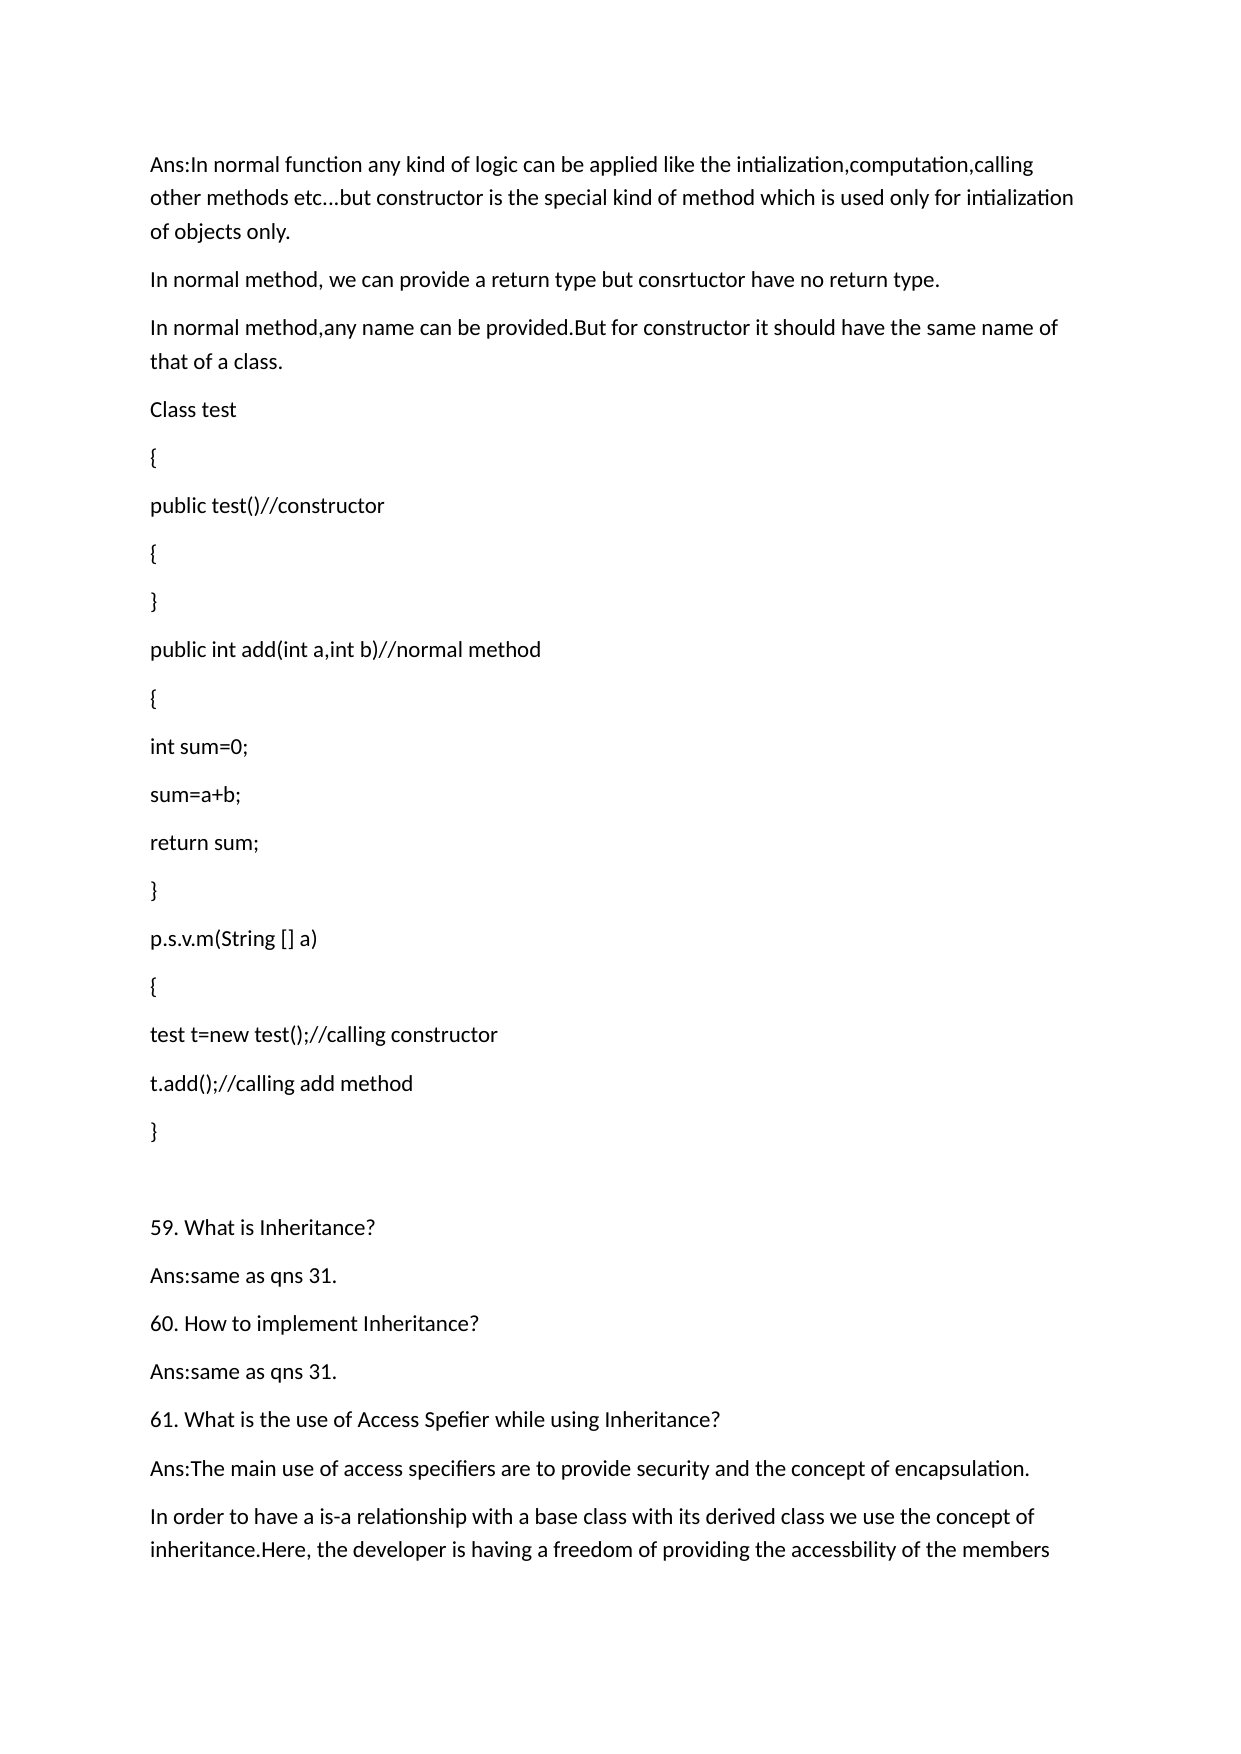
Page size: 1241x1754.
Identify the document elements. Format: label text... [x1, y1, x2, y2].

text { [150, 972, 1090, 1001]
text Ans:same as qns 31. [150, 1357, 1090, 1386]
text } [150, 1117, 1090, 1145]
text 61. What is the use of Access Spefier while using Inheritance? [150, 1406, 1090, 1434]
text Class test [150, 395, 1090, 423]
text { [150, 684, 1090, 712]
text int sum=0; [150, 732, 1090, 760]
text Ans:same as qns 31. [150, 1261, 1090, 1289]
text In normal method,any name can be provided.But for constructor it should have the same name of that of a class. [150, 313, 1090, 375]
text Ans:In normal function any kind of logic can be applied like the intialization,computation,calling other methods etc...but constructor is the special kind of method which is used only for intialization of objects only. [150, 150, 1090, 245]
text test t=new test();//calling constructor [150, 1021, 1090, 1049]
text { [150, 539, 1090, 567]
text public test()//constructor [150, 491, 1090, 519]
text return sum; [150, 828, 1090, 856]
text t.add();//calling add method [150, 1069, 1090, 1097]
text } [150, 876, 1090, 904]
text 59. What is Inheritance? [150, 1213, 1090, 1241]
text } [150, 587, 1090, 616]
text p.s.v.m(String [] a) [150, 924, 1090, 952]
text 60. How to implement Inheritance? [150, 1309, 1090, 1337]
text sum=a+b; [150, 780, 1090, 808]
text Ans:The main use of access specifiers are to provide security and the concept of encapsulation. [150, 1454, 1090, 1482]
text { [150, 443, 1090, 471]
text In normal method, we can provide a return type but consrtuctor have no return type. [150, 265, 1090, 293]
text public int add(int a,int b)//normal method [150, 636, 1090, 664]
text In order to have a is-a relationship with a base class with its derived class we use the concept of inheritance.Here, the developer is having a freedom of providing the accessbility of the members [150, 1502, 1090, 1563]
